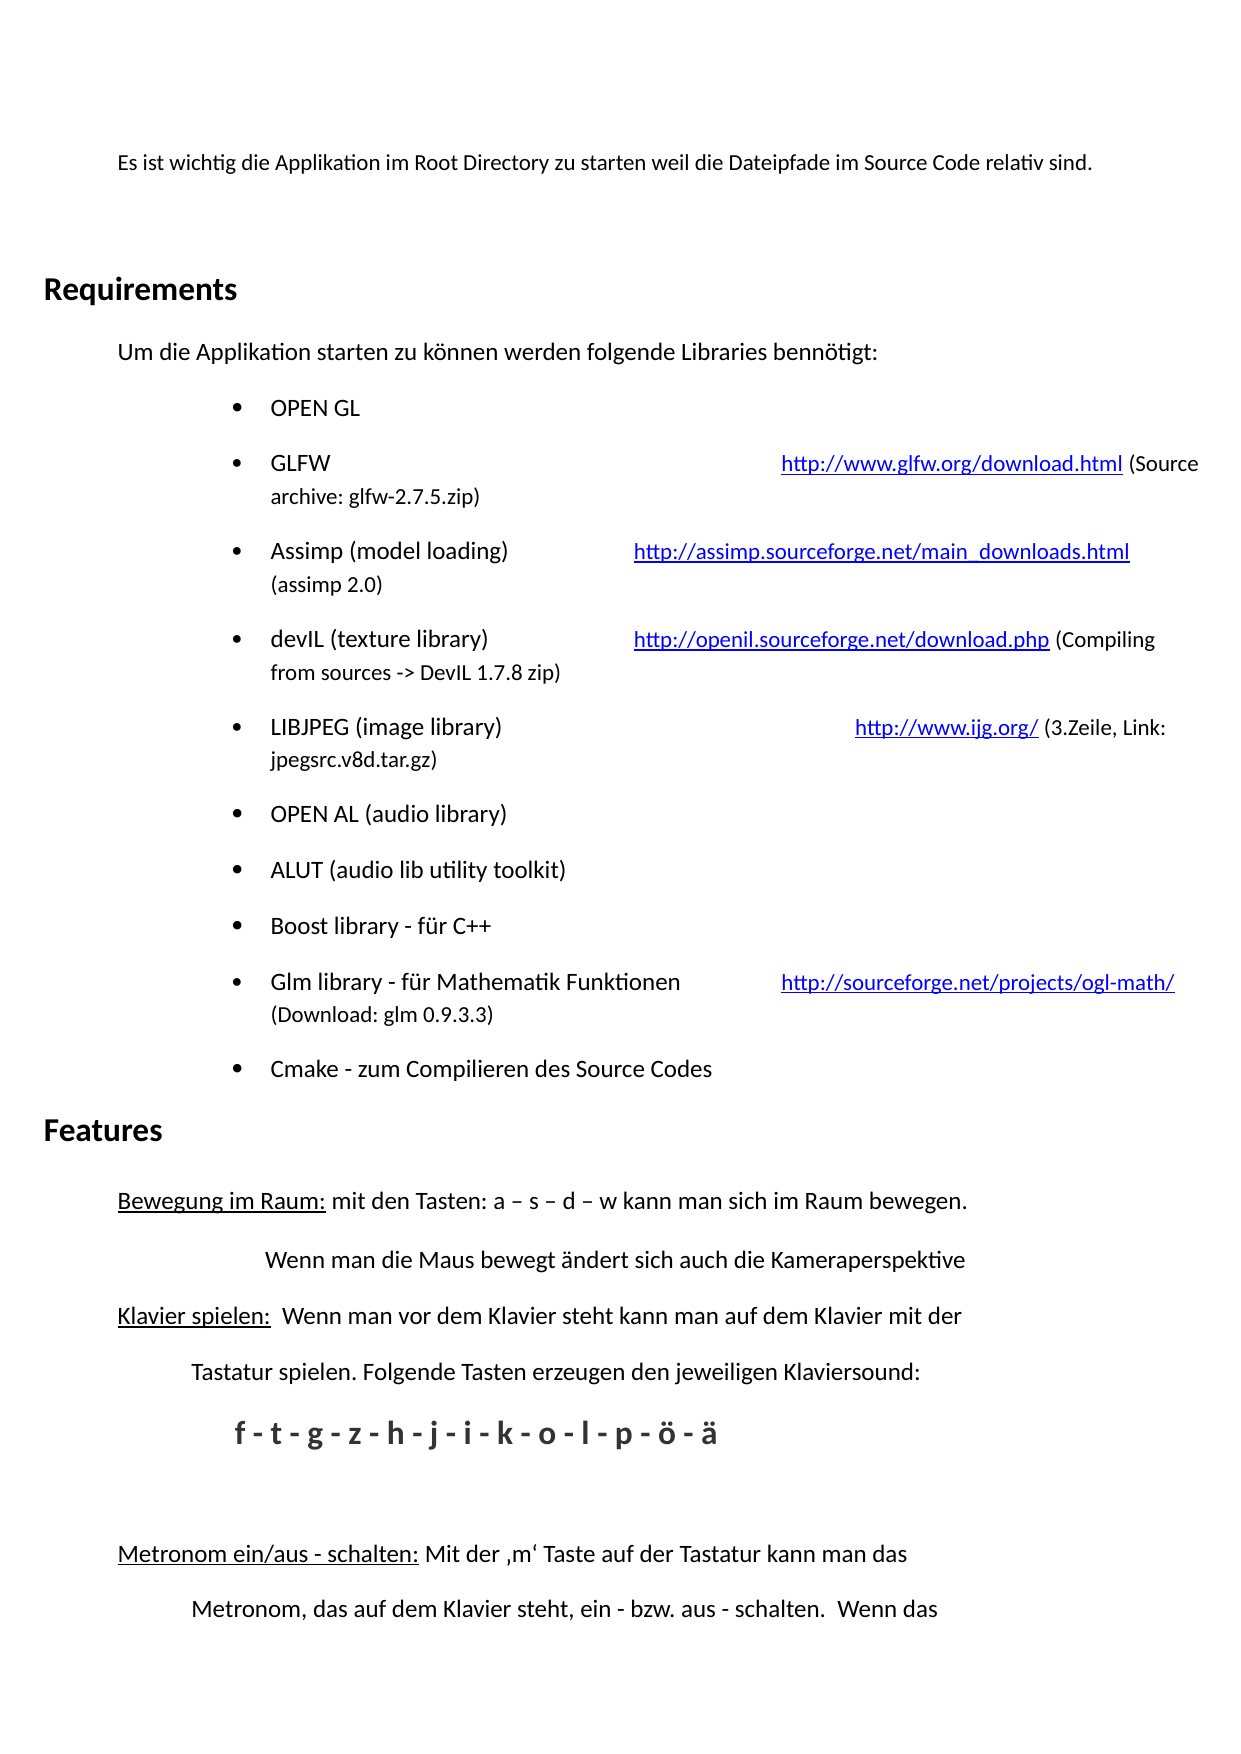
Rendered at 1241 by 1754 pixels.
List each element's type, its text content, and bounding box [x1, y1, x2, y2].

text Tastatur spielen. Folgende Tasten erzeugen den jeweiligen Klaviersound: [44, 1356, 1200, 1387]
list ALUT (audio lib utility toolkit) [233, 854, 1200, 885]
list OPEN AL (audio library) [233, 798, 1200, 829]
text Um die Applikation starten zu können werden folgende Libraries bennötigt: [44, 336, 1200, 366]
list Assimp (model loading) http://assimp.sourceforge.net/main_downloads.html (assimp 2.0) [233, 535, 1200, 598]
text Wenn man die Maus bewegt ändert sich auch die Kameraperspektive [44, 1244, 1200, 1275]
text Requirements [44, 268, 1200, 309]
text f - t - g - z - h - j - i - k - o - l - p - ö - ä [44, 1412, 1200, 1453]
list Boost library - für C++ [233, 910, 1200, 941]
list OPEN GL [233, 392, 1200, 422]
list Cmake - zum Compilieren des Source Codes [233, 1053, 1200, 1084]
text Metronom, das auf dem Klavier steht, ein - bzw. aus - schalten. Wenn das [44, 1594, 1200, 1624]
list devIL (texture library) http://openil.sourceforge.net/download.php (Compiling from sources -> DevIL 1.7.8 zip) [233, 623, 1200, 686]
list Glm library - für Mathematik Funktionen http://sourceforge.net/projects/ogl-math/ (Download: glm 0.9.3.3) [233, 966, 1200, 1028]
text Bewegung im Raum: mit den Tasten: a – s – d – w kann man sich im Raum bewegen. [44, 1177, 1200, 1218]
text Features [44, 1109, 1200, 1150]
text Metronom ein/aus - schalten: Mit der ‚m‘ Taste auf der Tastatur kann man das [44, 1538, 1200, 1568]
text Klavier spielen: Wenn man vor dem Klavier steht kann man auf dem Klavier mit der [44, 1300, 1200, 1331]
list LIBJPEG (image library) http://www.ijg.org/ (3.Zeile, Link: jpegsrc.v8d.tar.gz) [233, 711, 1200, 773]
text Es ist wichtig die Applikation im Root Directory zu starten weil die Dateipfade im Source Code relativ sind. [117, 148, 1200, 176]
list GLFW http://www.glfw.org/download.html (Source archive: glfw-2.7.5.zip) [233, 447, 1200, 510]
